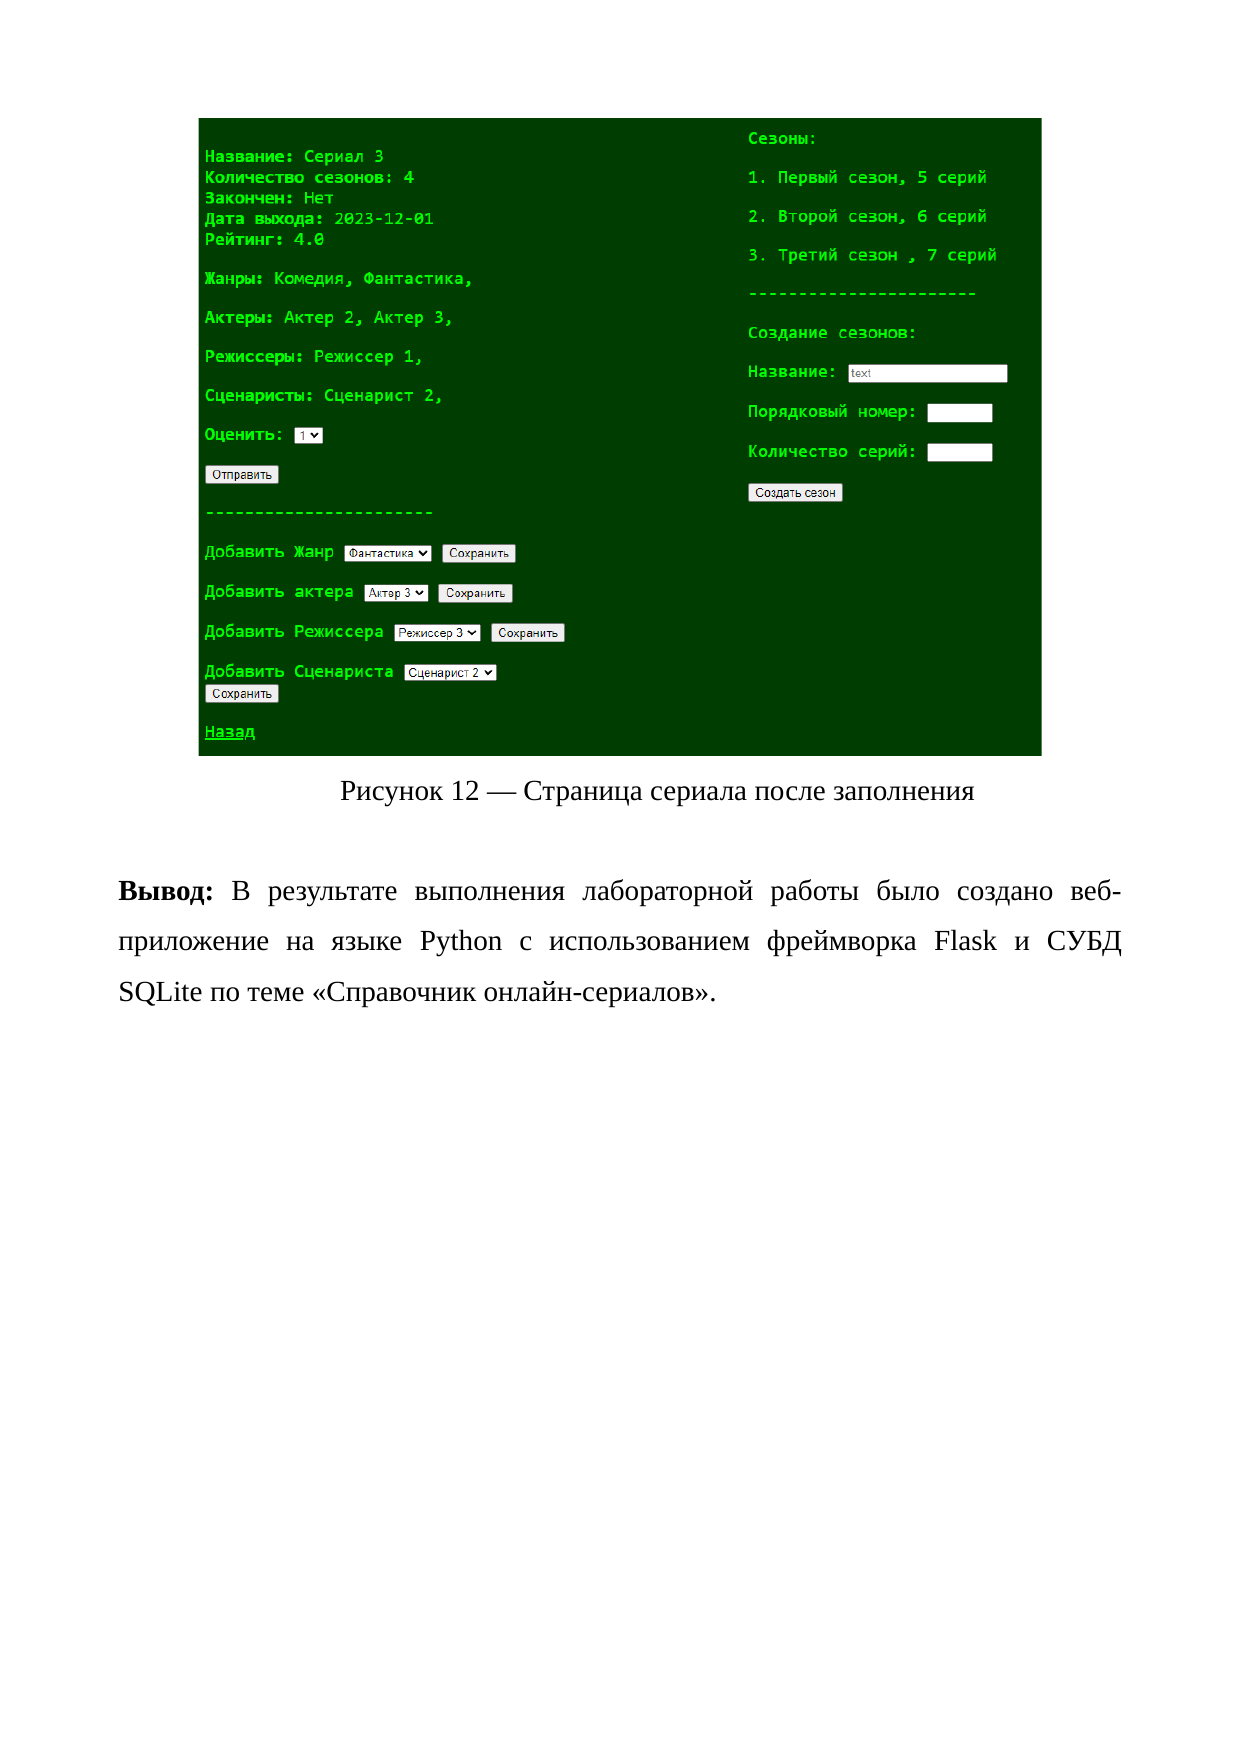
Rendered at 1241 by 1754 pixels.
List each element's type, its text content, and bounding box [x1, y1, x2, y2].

text Вывод: В результате выполнения лабораторной работы было создано веб-приложение на языке Python с использованием фреймворка Flask и СУБД SQLite по теме «Справочник онлайн-сериалов». [118, 873, 1122, 1007]
text Рисунок 12 — Страница сериала после заполнения [118, 118, 1122, 806]
picture [198, 118, 1042, 756]
